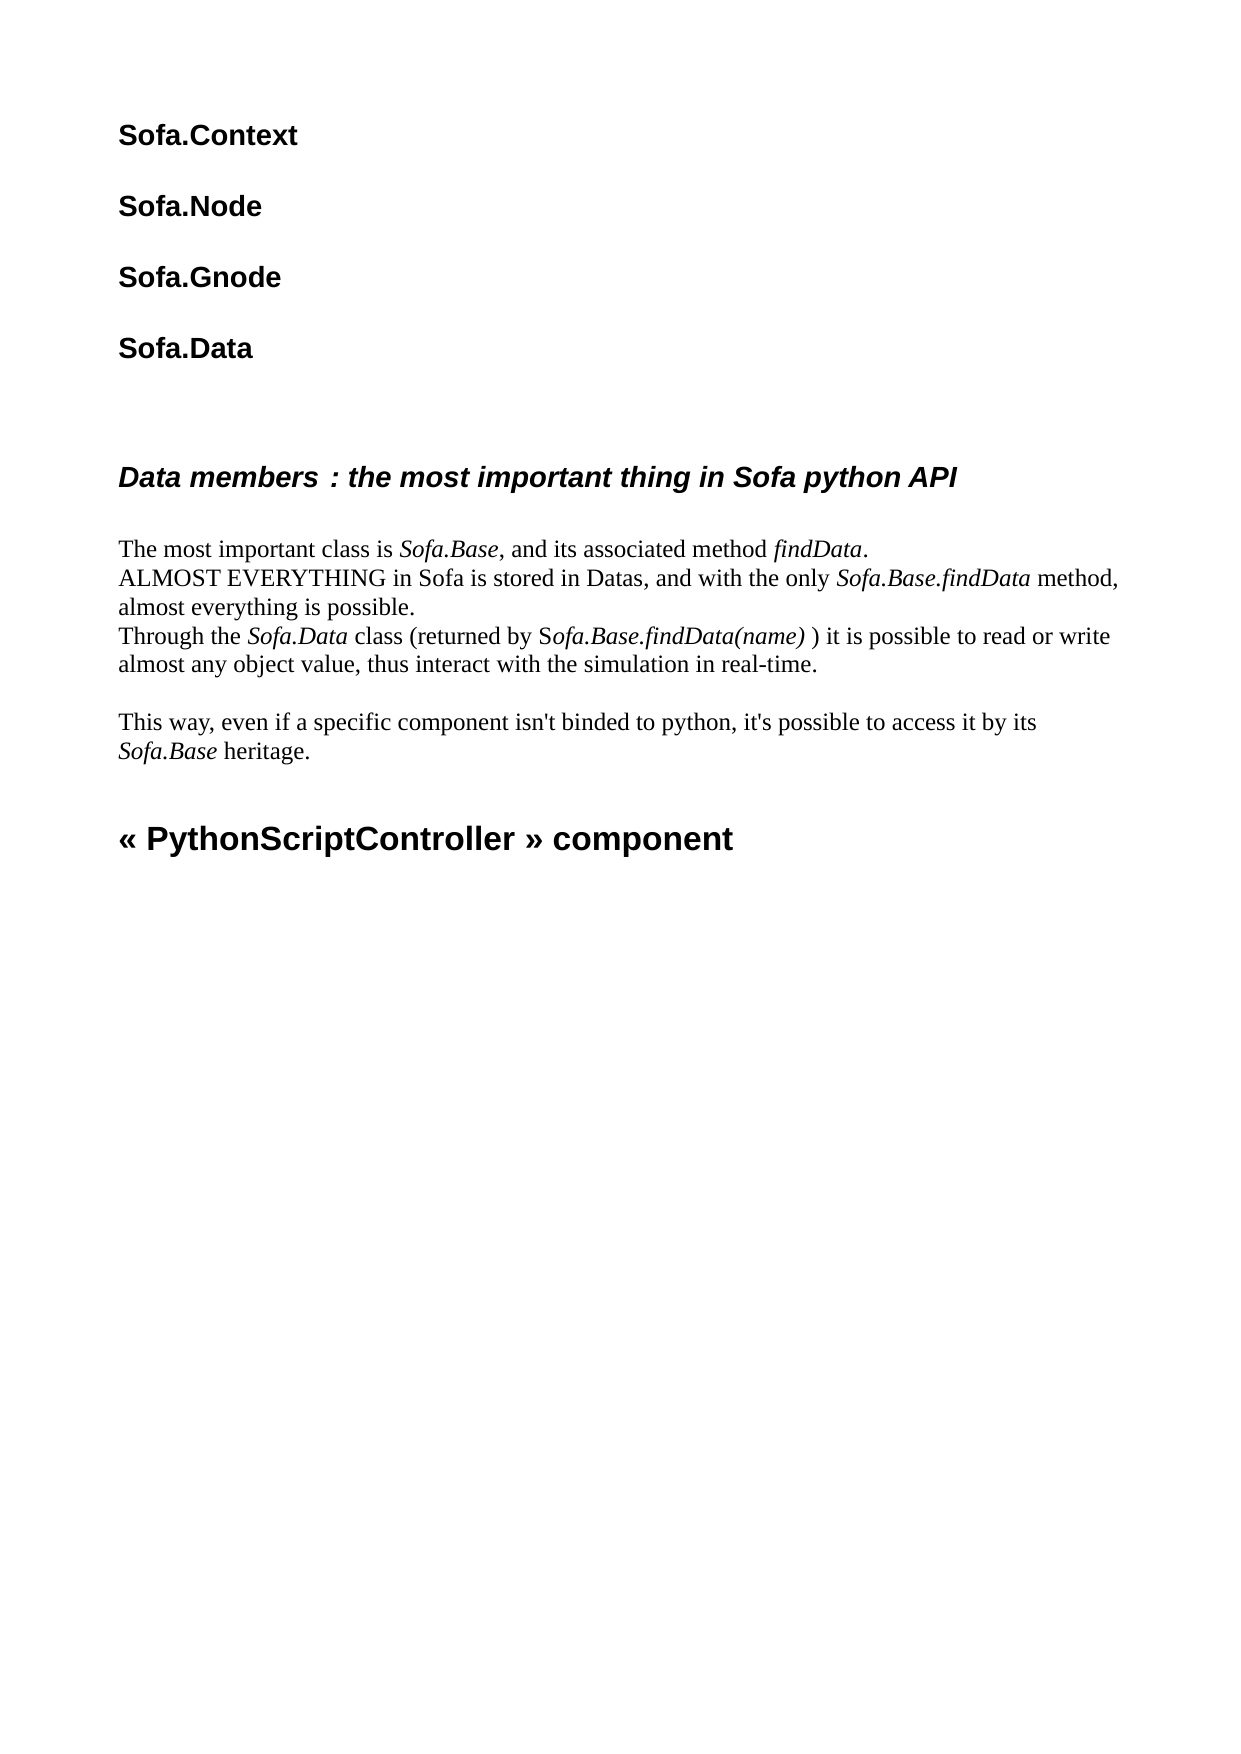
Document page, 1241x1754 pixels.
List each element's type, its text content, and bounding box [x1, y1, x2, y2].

text The most important class is Sofa.Base, and its associated method findData. [118, 534, 1122, 563]
subtitle Data members : the most important thing in Sofa python API [118, 460, 1122, 493]
subtitle Sofa.Gnode [118, 260, 1122, 294]
text This way, even if a specific component isn't binded to python, it's possible to access it by its Sofa.Base heritage. [118, 707, 1122, 764]
subtitle « PythonScriptController » component [118, 818, 1122, 857]
text ALMOST EVERYTHING in Sofa is stored in Datas, and with the only Sofa.Base.findData method, almost everything is possible. [118, 563, 1122, 621]
subtitle Sofa.Node [118, 189, 1122, 223]
subtitle Sofa.Context [118, 118, 1122, 152]
text Through the Sofa.Data class (returned by Sofa.Base.findData(name) ) it is possible to read or write almost any object value, thus interact with the simulation in real-time. [118, 621, 1122, 678]
subtitle Sofa.Data [118, 331, 1122, 365]
